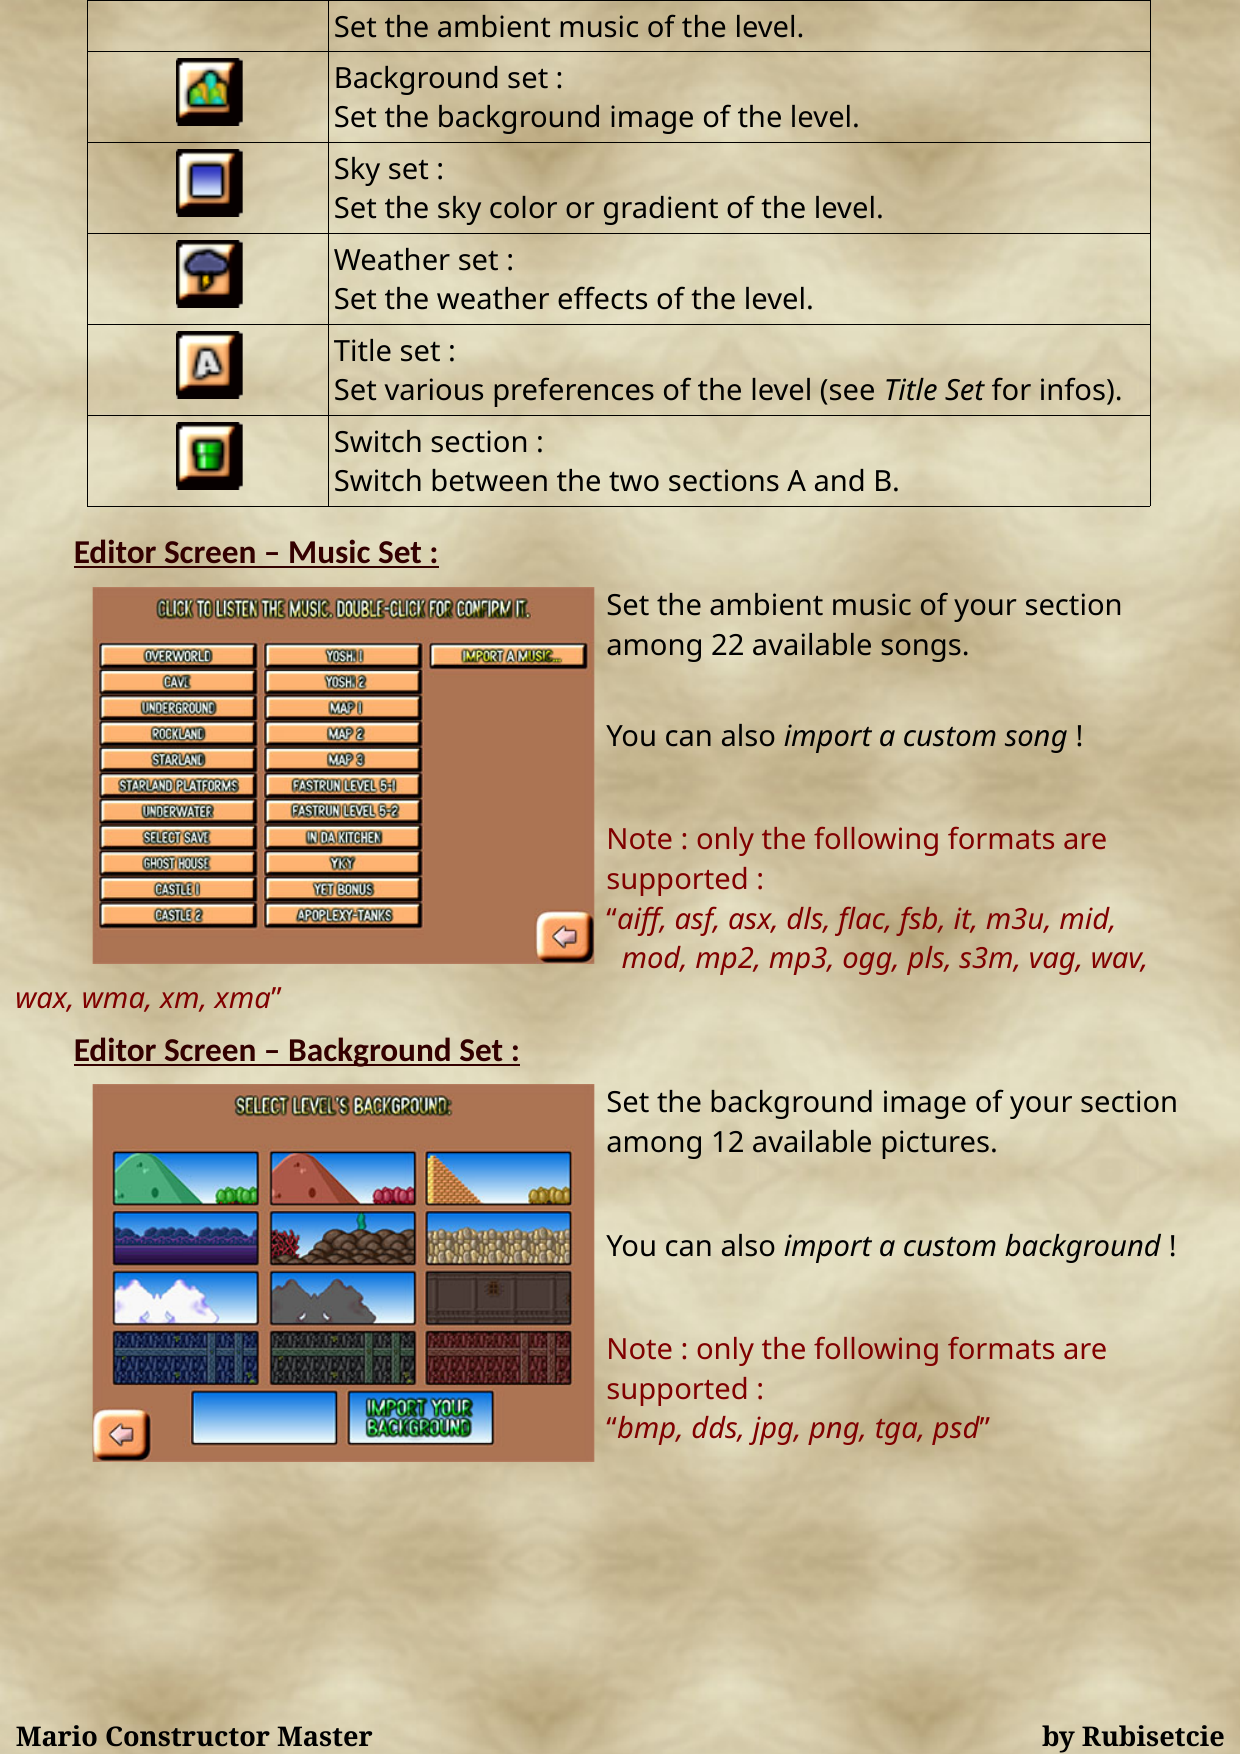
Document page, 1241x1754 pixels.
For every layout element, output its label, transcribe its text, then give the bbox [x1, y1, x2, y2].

text [0, 1408, 92, 1447]
text wax, wma, xm, xma” [0, 977, 1240, 1017]
picture [176, 149, 243, 217]
text [0, 1328, 92, 1368]
text Editor Screen – Music Set : [0, 531, 1240, 572]
text [0, 898, 92, 938]
text supported : [595, 1368, 1240, 1408]
text among 22 available songs. [595, 624, 1240, 663]
text Set the ambient music of your section [0, 584, 1240, 624]
table_cell Set the ambient music of the level. [329, 1, 1150, 51]
table_cell Title set : Set various preferences of the level (see Title Set for infos). [329, 325, 1150, 415]
picture [176, 331, 243, 399]
text [0, 1368, 92, 1408]
table_cell [88, 325, 328, 415]
table_cell [88, 416, 328, 506]
text Editor Screen – Background Set : [0, 1029, 1240, 1070]
table_cell [88, 143, 328, 233]
table_cell [88, 234, 328, 324]
table_cell Background set : Set the background image of the level. [329, 52, 1150, 142]
text [0, 624, 92, 663]
text [0, 858, 92, 898]
table_cell Switch section : Switch between the two sections A and B. [329, 416, 1150, 506]
table_cell Weather set : Set the weather effects of the level. [329, 234, 1150, 324]
table_cell [88, 1, 328, 51]
picture [0, 0, 1241, 1754]
text “aiff, asf, asx, dls, flac, fsb, it, m3u, mid, [595, 898, 1240, 938]
picture [176, 422, 243, 490]
text You can also import a custom song ! [595, 715, 1240, 755]
text Note : only the following formats are [595, 818, 1240, 858]
text [0, 818, 92, 858]
picture [176, 58, 243, 126]
text Note : only the following formats are [595, 1328, 1240, 1368]
text supported : [595, 858, 1240, 898]
text mod, mp2, mp3, ogg, pls, s3m, vag, wav, [0, 938, 1240, 977]
text “bmp, dds, jpg, png, tga, psd” [595, 1408, 1240, 1447]
text [0, 1225, 92, 1265]
text among 12 available pictures. [595, 1121, 1240, 1161]
text You can also import a custom background ! [595, 1225, 1240, 1265]
text [0, 715, 92, 755]
text Set the background image of your section [0, 1082, 1240, 1121]
picture [176, 240, 243, 308]
table_cell [88, 52, 328, 142]
text [0, 1121, 92, 1161]
table_cell Sky set : Set the sky color or gradient of the level. [329, 143, 1150, 233]
